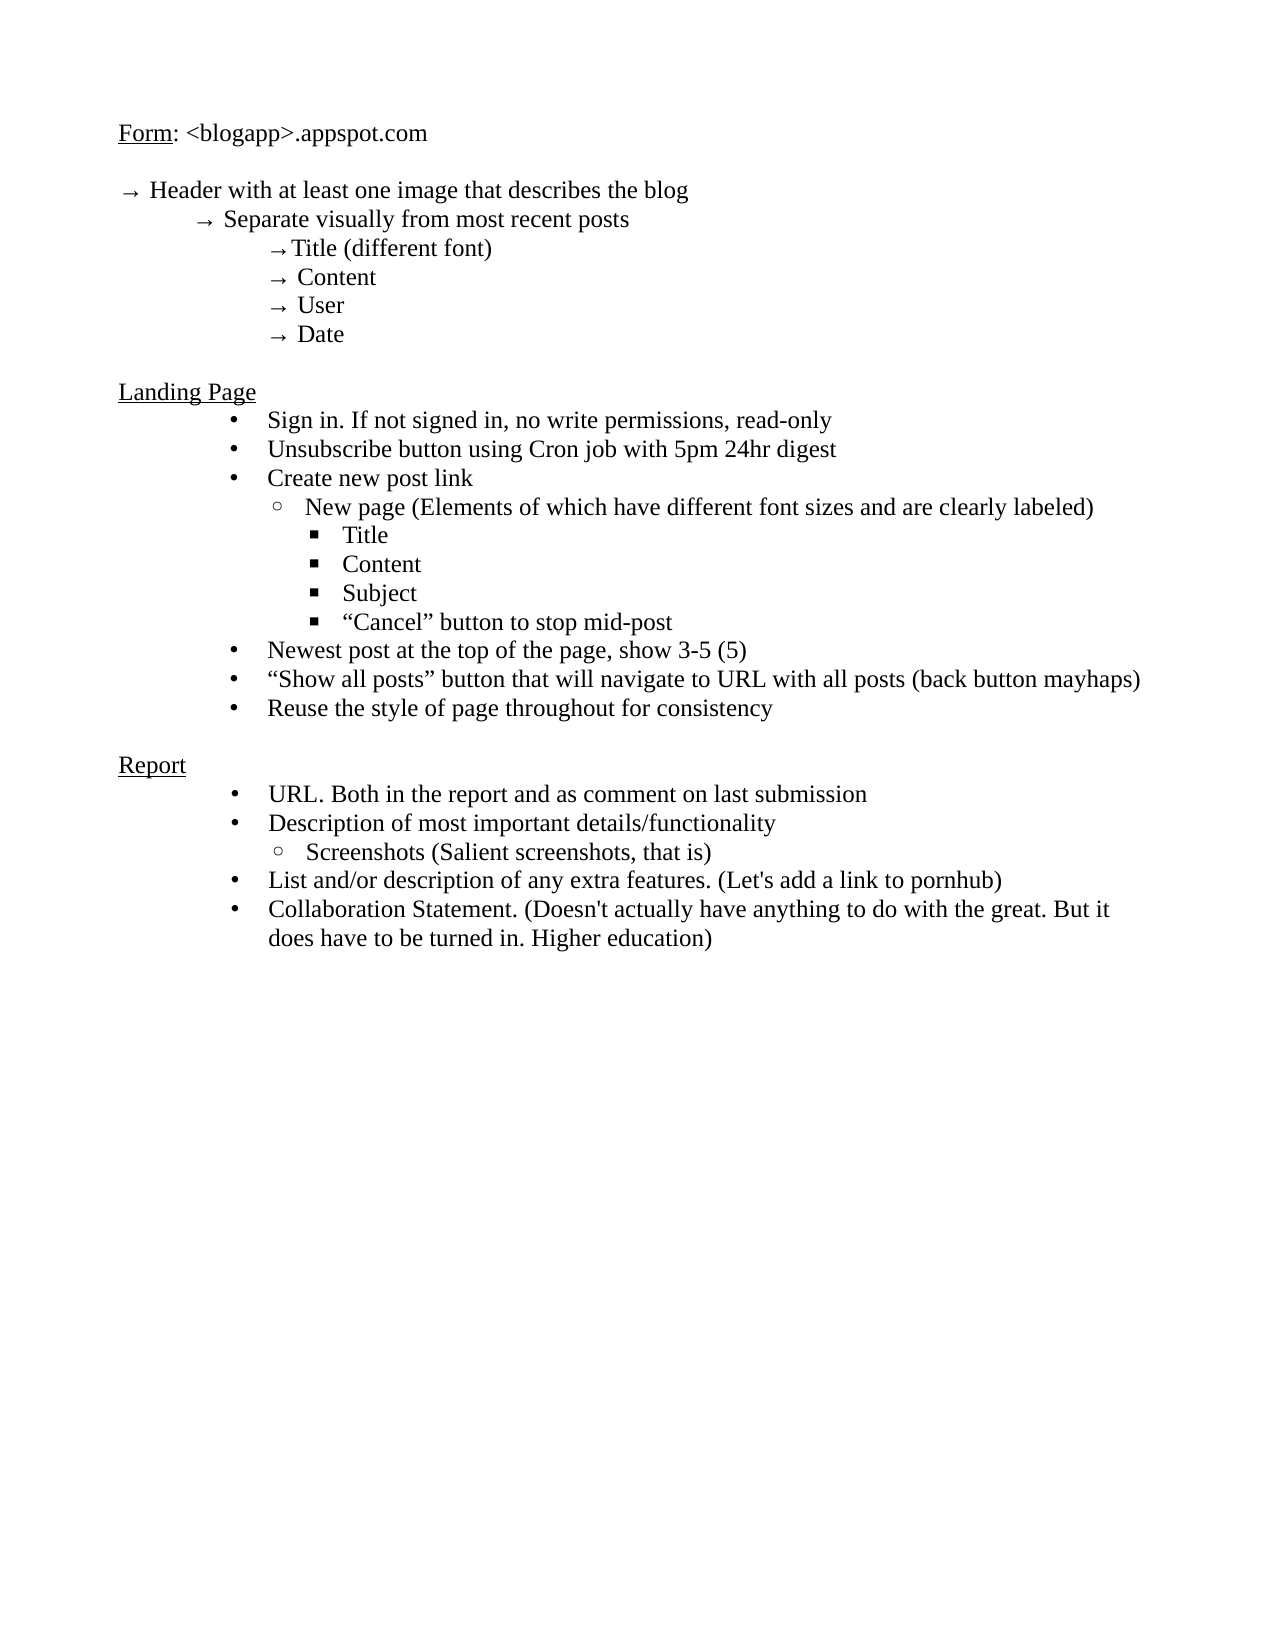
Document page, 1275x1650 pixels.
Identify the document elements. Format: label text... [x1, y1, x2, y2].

text →Title (different font) [118, 233, 1157, 262]
list Sign in. If not signed in, no write permissions, read-only [229, 406, 1157, 434]
list List and/or description of any extra features. (Let's add a link to pornhub) [231, 866, 1157, 894]
list Collaboration Statement. (Doesn't actually have anything to do with the great. But it does have to be turned in. Higher education) [231, 894, 1157, 952]
list “Cancel” button to stop mid-post [304, 607, 1157, 636]
text Report [118, 751, 1157, 779]
list Screenshots (Salient screenshots, that is) [268, 837, 1157, 866]
list Description of most important details/functionality [231, 808, 1157, 837]
list Newest post at the top of the page, show 3-5 (5) [229, 636, 1157, 664]
text Landing Page [118, 377, 1157, 406]
list Reuse the style of page throughout for consistency [229, 693, 1157, 722]
list New page (Elements of which have different font sizes and are clearly labeled) [267, 492, 1157, 521]
text → Header with at least one image that describes the blog [118, 176, 1157, 204]
list “Show all posts” button that will navigate to URL with all posts (back button mayhaps) [229, 664, 1157, 693]
text → User [118, 291, 1157, 319]
list URL. Both in the report and as comment on last submission [231, 779, 1157, 808]
list Title [304, 521, 1157, 549]
list Create new post link [229, 463, 1157, 492]
text → Separate visually from most recent posts [118, 204, 1157, 233]
list Subject [304, 578, 1157, 607]
list Content [304, 549, 1157, 578]
list Unsubscribe button using Cron job with 5pm 24hr digest [229, 434, 1157, 463]
text → Content [118, 262, 1157, 291]
text Form: <blogapp>.appspot.com [118, 118, 1157, 147]
text → Date [118, 319, 1157, 348]
